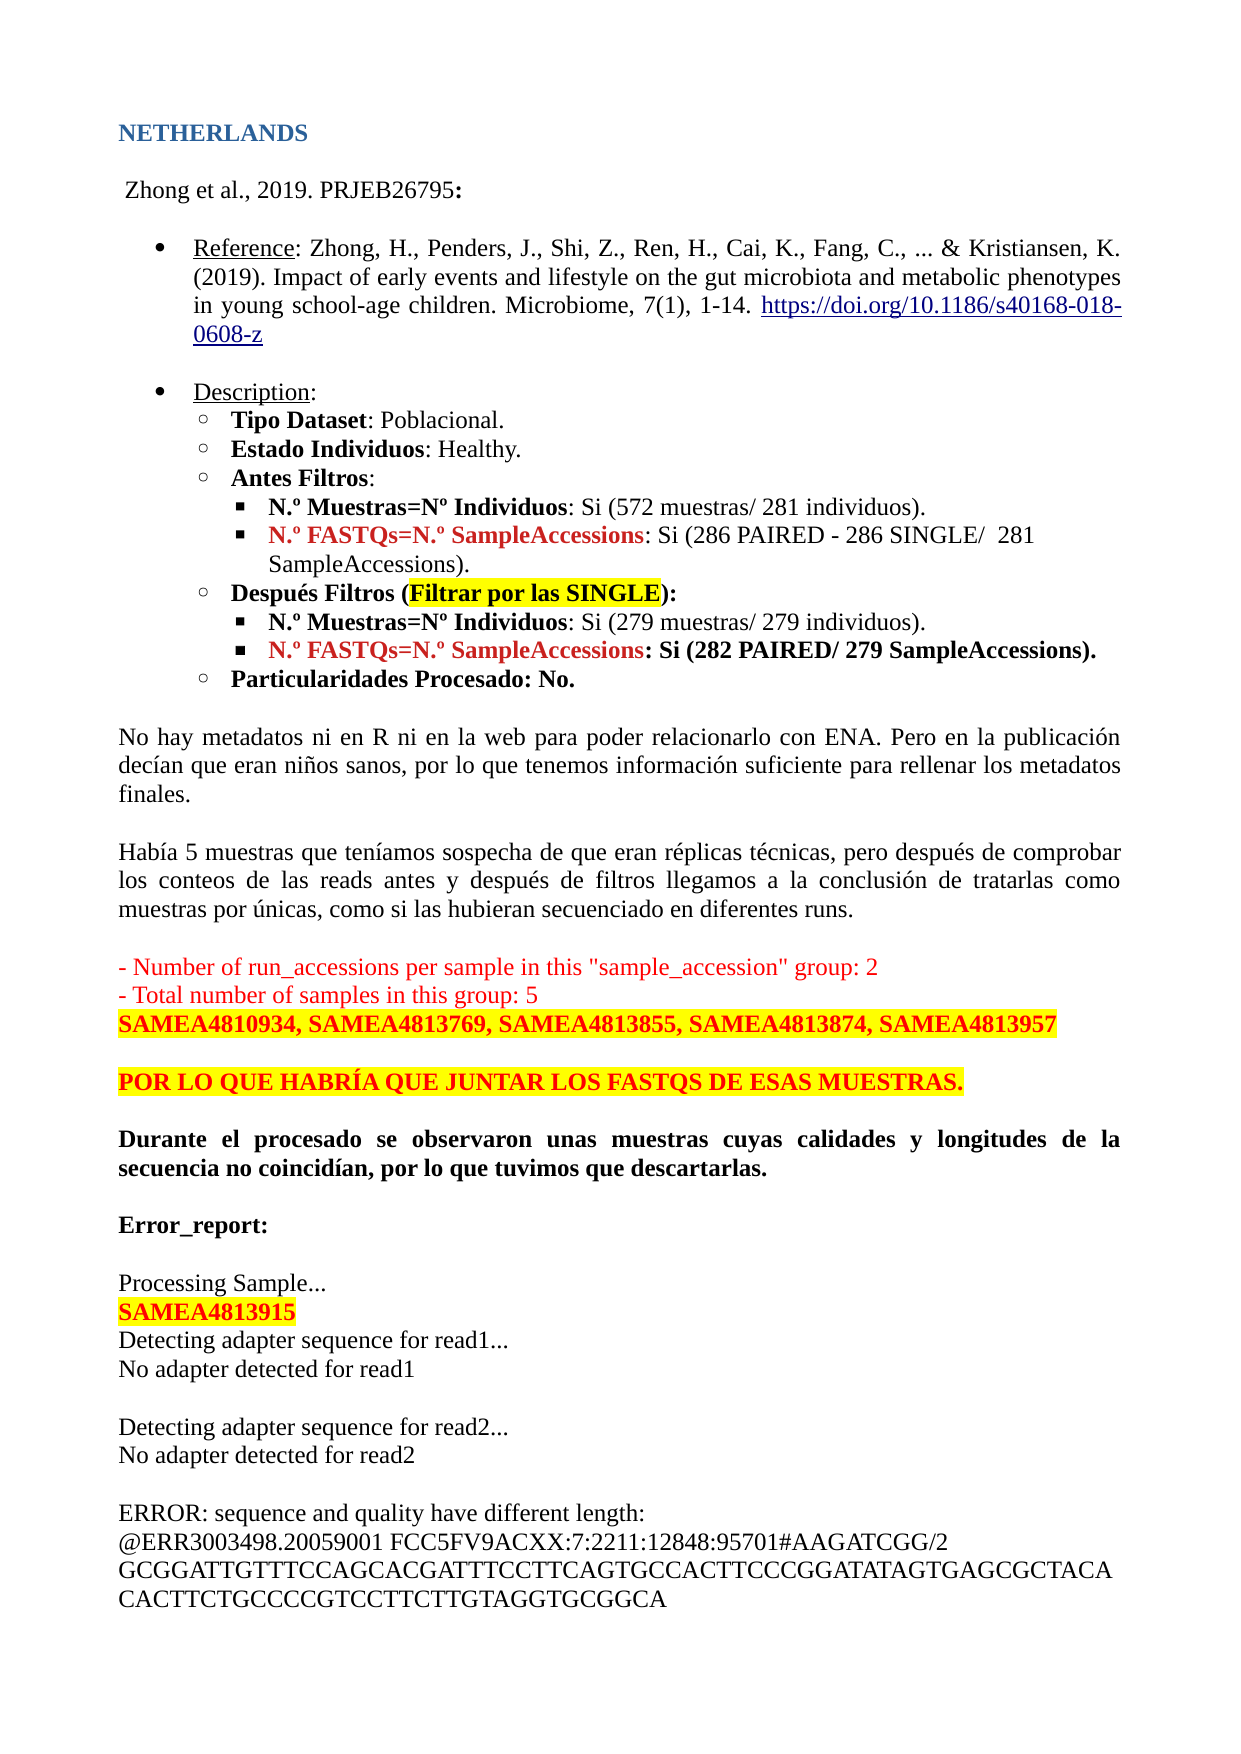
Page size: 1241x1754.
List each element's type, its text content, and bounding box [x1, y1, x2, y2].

list Reference: Zhong, H., Penders, J., Shi, Z., Ren, H., Cai, K., Fang, C., ... & Kristiansen, K. (2019). Impact of early events and lifestyle on the gut microbiota and metabolic phenotypes in young school-age children. Microbiome, 7(1), 1-14. https://doi.org/10.1186/s40168-018-0608-z [156, 233, 1122, 348]
list Description: [156, 377, 1122, 406]
text Error_report: [118, 1211, 1122, 1239]
list Antes Filtros: [193, 463, 1122, 492]
list Estado Individuos: Healthy. [193, 434, 1122, 463]
list N.º Muestras=Nº Individuos: Si (572 muestras/ 281 individuos). [231, 492, 1122, 521]
text ERROR: sequence and quality have different length: [118, 1498, 1122, 1527]
list Tipo Dataset: Poblacional. [193, 406, 1122, 434]
text No adapter detected for read2 [118, 1441, 1122, 1469]
list N.º Muestras=Nº Individuos: Si (279 muestras/ 279 individuos). [231, 607, 1122, 636]
text - Number of run_accessions per sample in this "sample_accession" group: 2 [118, 952, 1122, 981]
text Durante el procesado se observaron unas muestras cuyas calidades y longitudes de la secuencia no coincidían, por lo que tuvimos que descartarlas. [118, 1124, 1122, 1182]
text Processing Sample... [118, 1268, 1122, 1297]
text Detecting adapter sequence for read1... [118, 1326, 1122, 1354]
text SAMEA4813915 [118, 1297, 1122, 1326]
list Particularidades Procesado: No. [193, 664, 1122, 693]
text SAMEA4810934, SAMEA4813769, SAMEA4813855, SAMEA4813874, SAMEA4813957 [118, 1009, 1122, 1038]
list N.º FASTQs=N.º SampleAccessions: Si (282 PAIRED/ 279 SampleAccessions). [231, 636, 1122, 664]
text No adapter detected for read1 [118, 1354, 1122, 1383]
text No hay metadatos ni en R ni en la web para poder relacionarlo con ENA. Pero en la publicación decían que eran niños sanos, por lo que tenemos información suficiente para rellenar los metadatos finales. [118, 722, 1122, 808]
text GCGGATTGTTTCCAGCACGATTTCCTTCAGTGCCACTTCCCGGATATAGTGAGCGCTACACACTTCTGCCCCGTCCTTCTTGTAGGTGCGGCA [118, 1556, 1122, 1613]
list N.º FASTQs=N.º SampleAccessions: Si (286 PAIRED - 286 SINGLE/ 281 SampleAccessions). [231, 521, 1122, 578]
text POR LO QUE HABRÍA QUE JUNTAR LOS FASTQS DE ESAS MUESTRAS. [118, 1067, 1122, 1096]
text @ERR3003498.20059001 FCC5FV9ACXX:7:2211:12848:95701#AAGATCGG/2 [118, 1527, 1122, 1556]
text Detecting adapter sequence for read2... [118, 1412, 1122, 1441]
text Zhong et al., 2019. PRJEB26795: [118, 176, 1122, 204]
text Había 5 muestras que teníamos sospecha de que eran réplicas técnicas, pero después de comprobar los conteos de las reads antes y después de filtros llegamos a la conclusión de tratarlas como muestras por únicas, como si las hubieran secuenciado en diferentes runs. [118, 837, 1122, 923]
text - Total number of samples in this group: 5 [118, 981, 1122, 1009]
list Después Filtros (Filtrar por las SINGLE): [193, 578, 1122, 607]
text NETHERLANDS [118, 118, 1122, 147]
